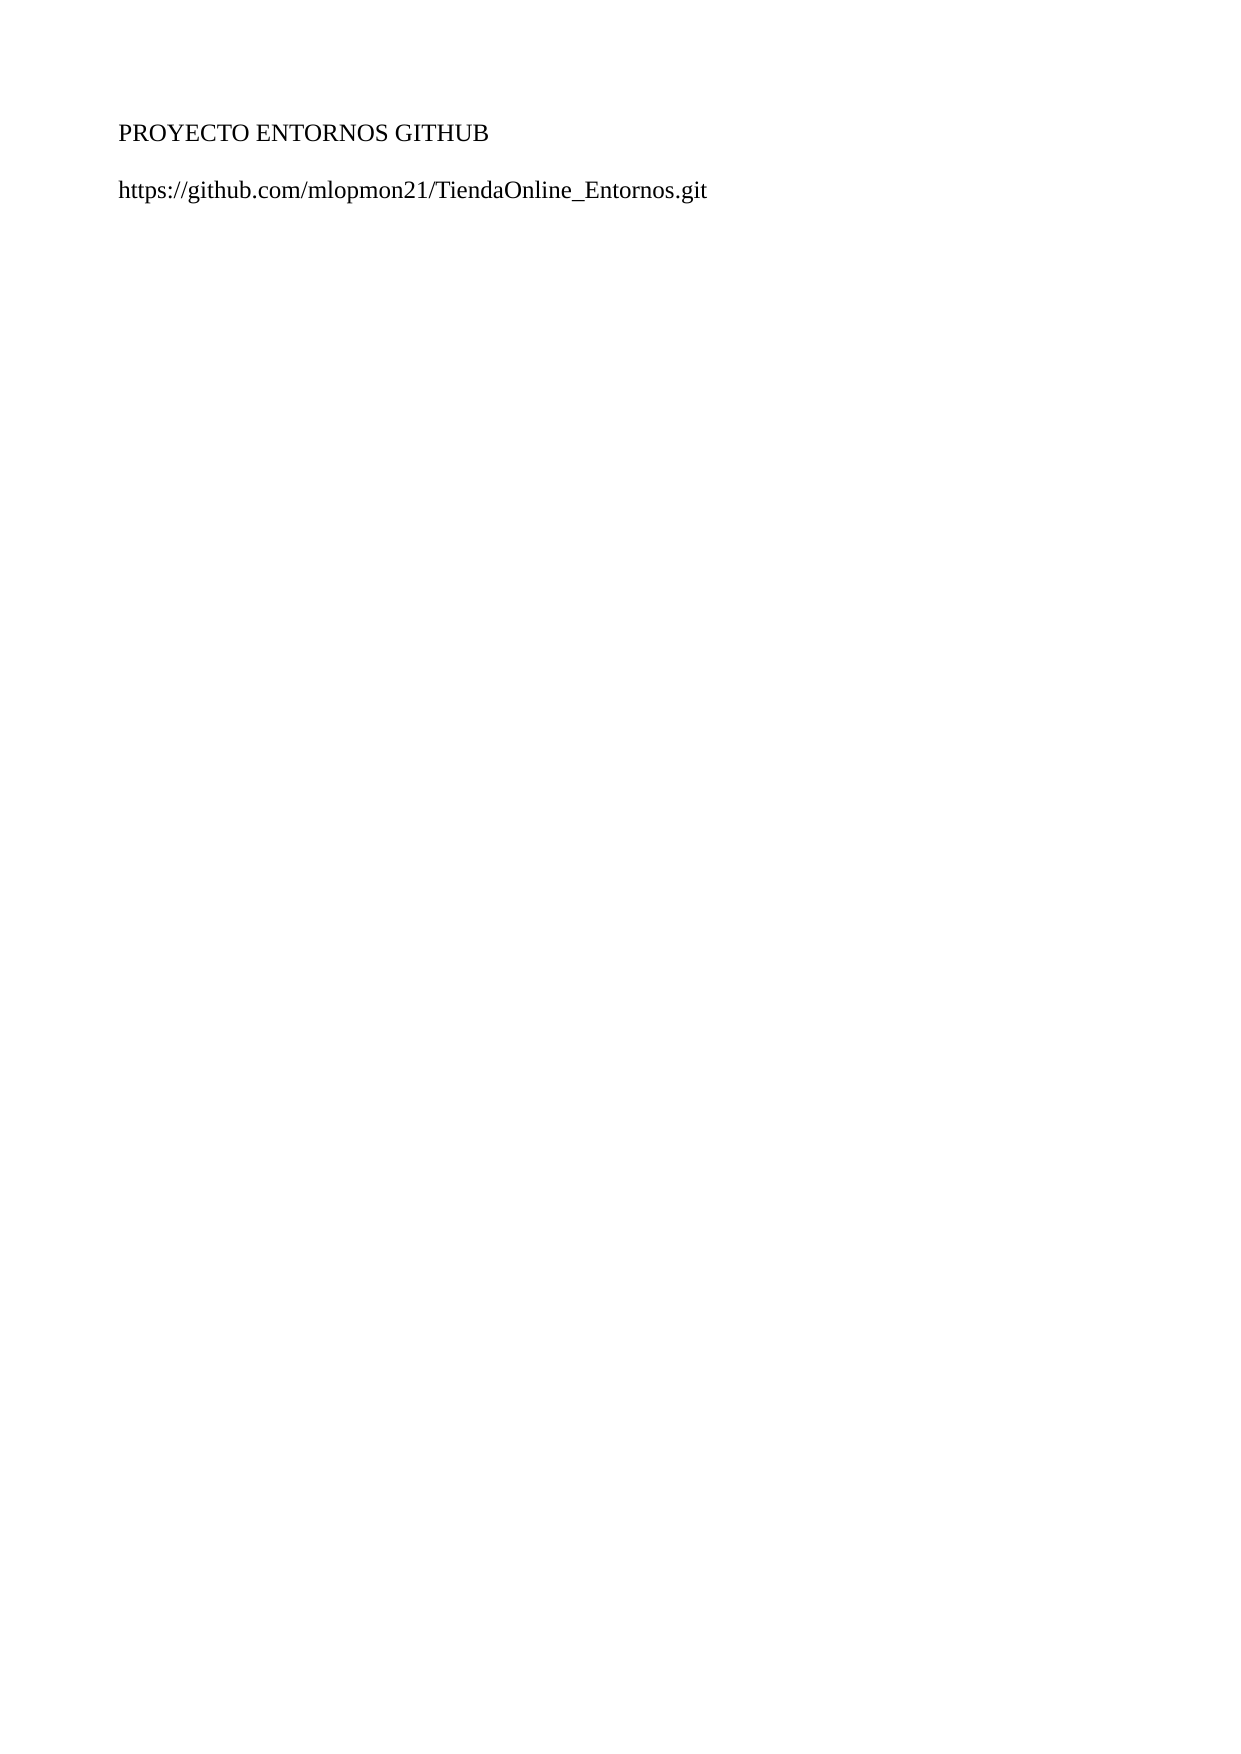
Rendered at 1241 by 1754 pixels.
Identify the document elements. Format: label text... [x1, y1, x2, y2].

text https://github.com/mlopmon21/TiendaOnline_Entornos.git [118, 176, 1122, 204]
text PROYECTO ENTORNOS GITHUB [118, 118, 1122, 147]
